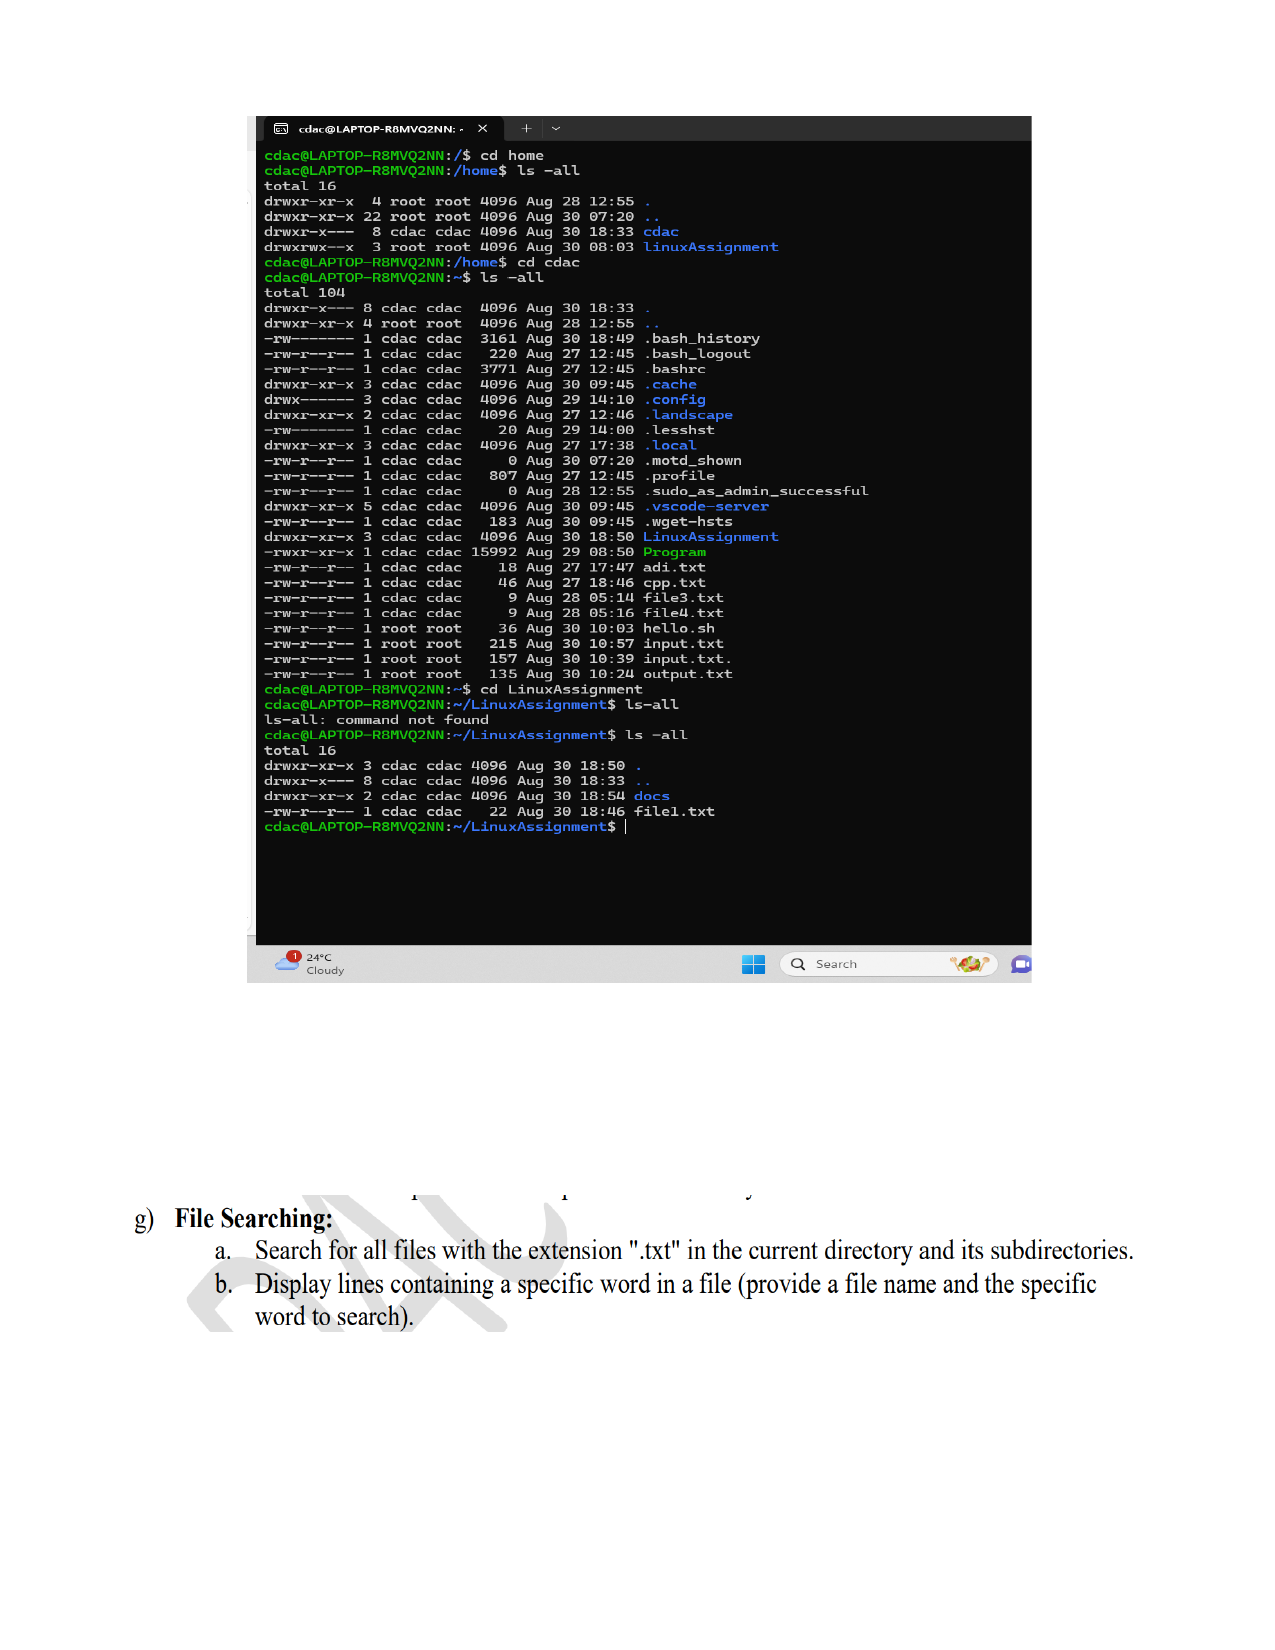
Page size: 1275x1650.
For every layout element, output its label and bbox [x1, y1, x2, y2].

picture [247, 116, 1032, 983]
picture [119, 1195, 1159, 1332]
